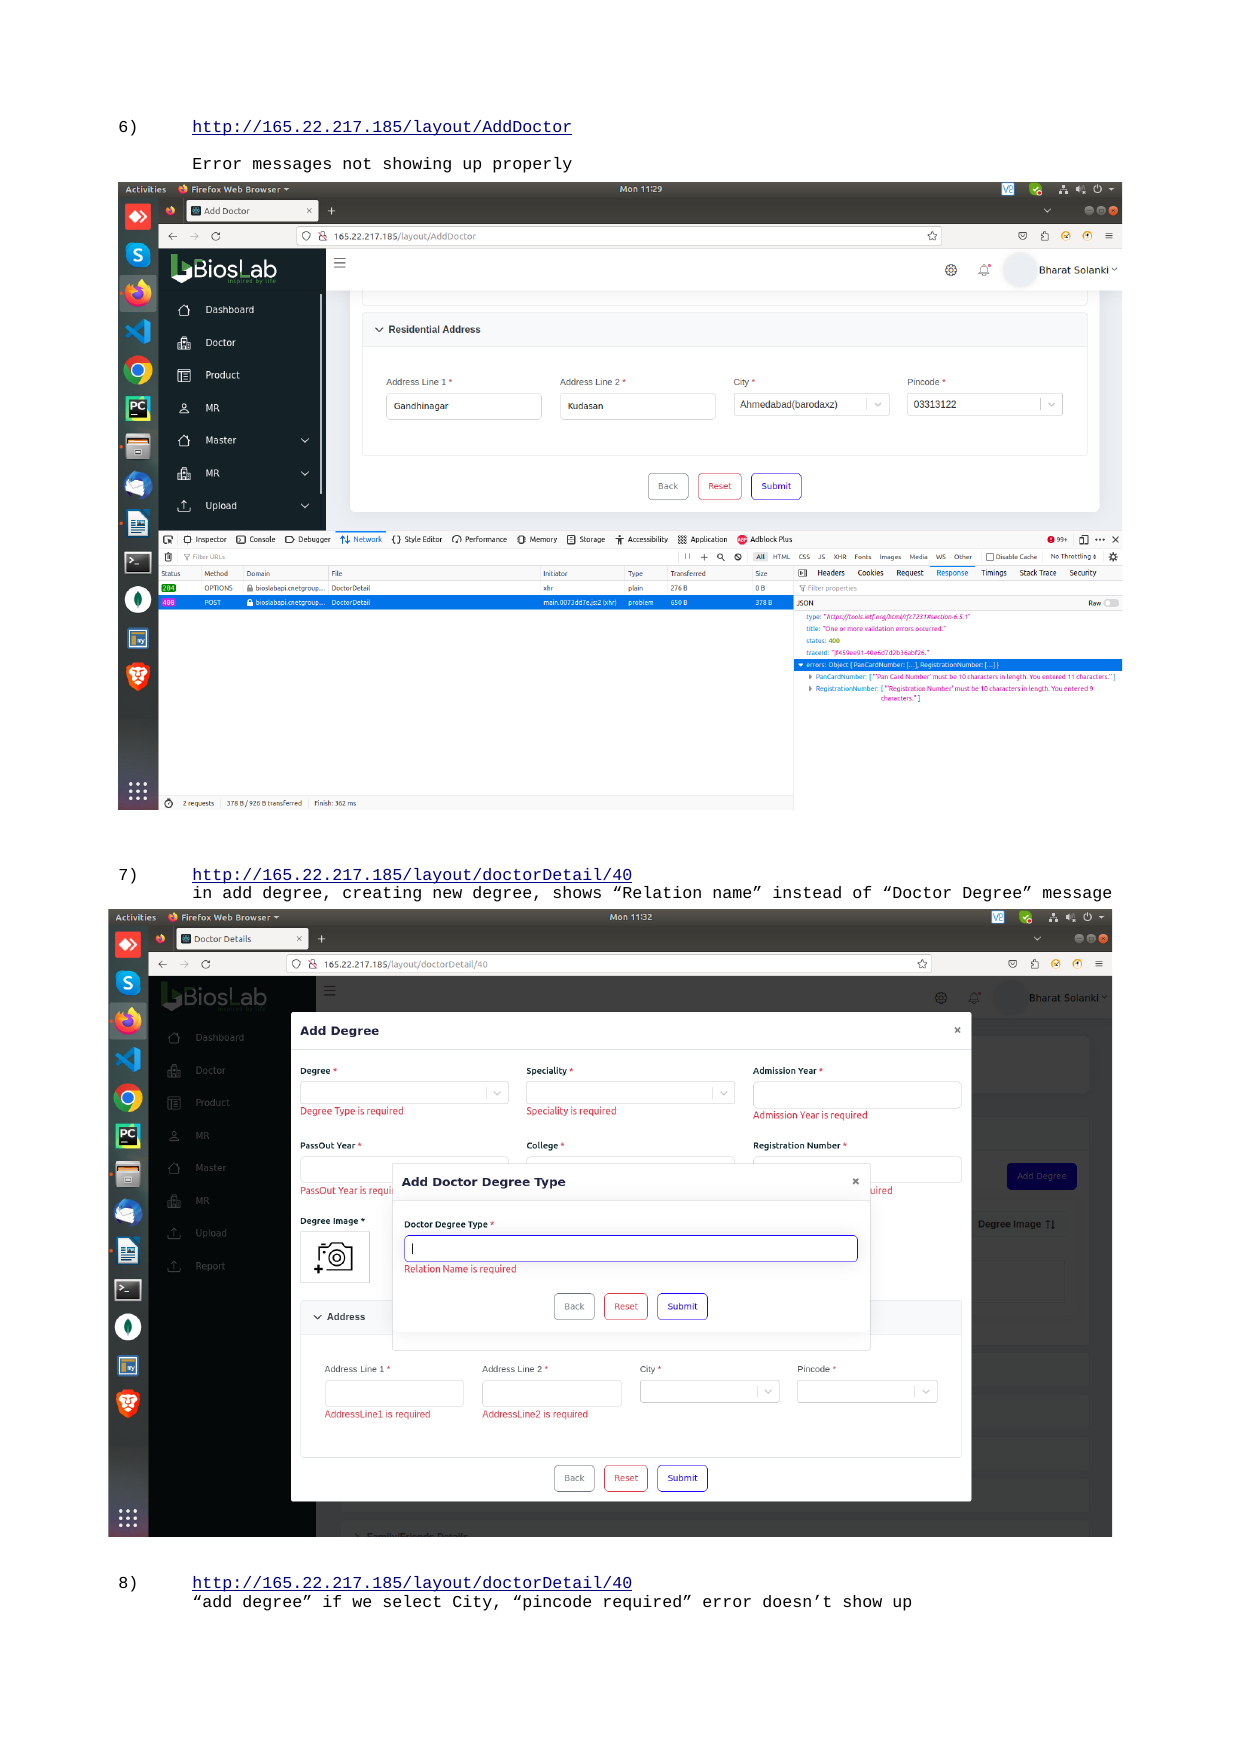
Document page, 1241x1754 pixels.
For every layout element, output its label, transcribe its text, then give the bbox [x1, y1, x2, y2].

text 8) http://165.22.217.185/layout/doctorDetail/40 [118, 1574, 1122, 1593]
picture [118, 182, 1123, 810]
text in add degree, creating new degree, shows “Relation name” instead of “Doctor Degree” message [118, 885, 1122, 904]
text 7) http://165.22.217.185/layout/doctorDetail/40 [118, 866, 1122, 885]
text “add degree” if we select City, “pincode required” error doesn’t show up [118, 1593, 1122, 1612]
text 6) http://165.22.217.185/layout/AddDoctor [118, 118, 1122, 137]
picture [108, 909, 1113, 1537]
text Error messages not showing up properly [118, 156, 1122, 175]
